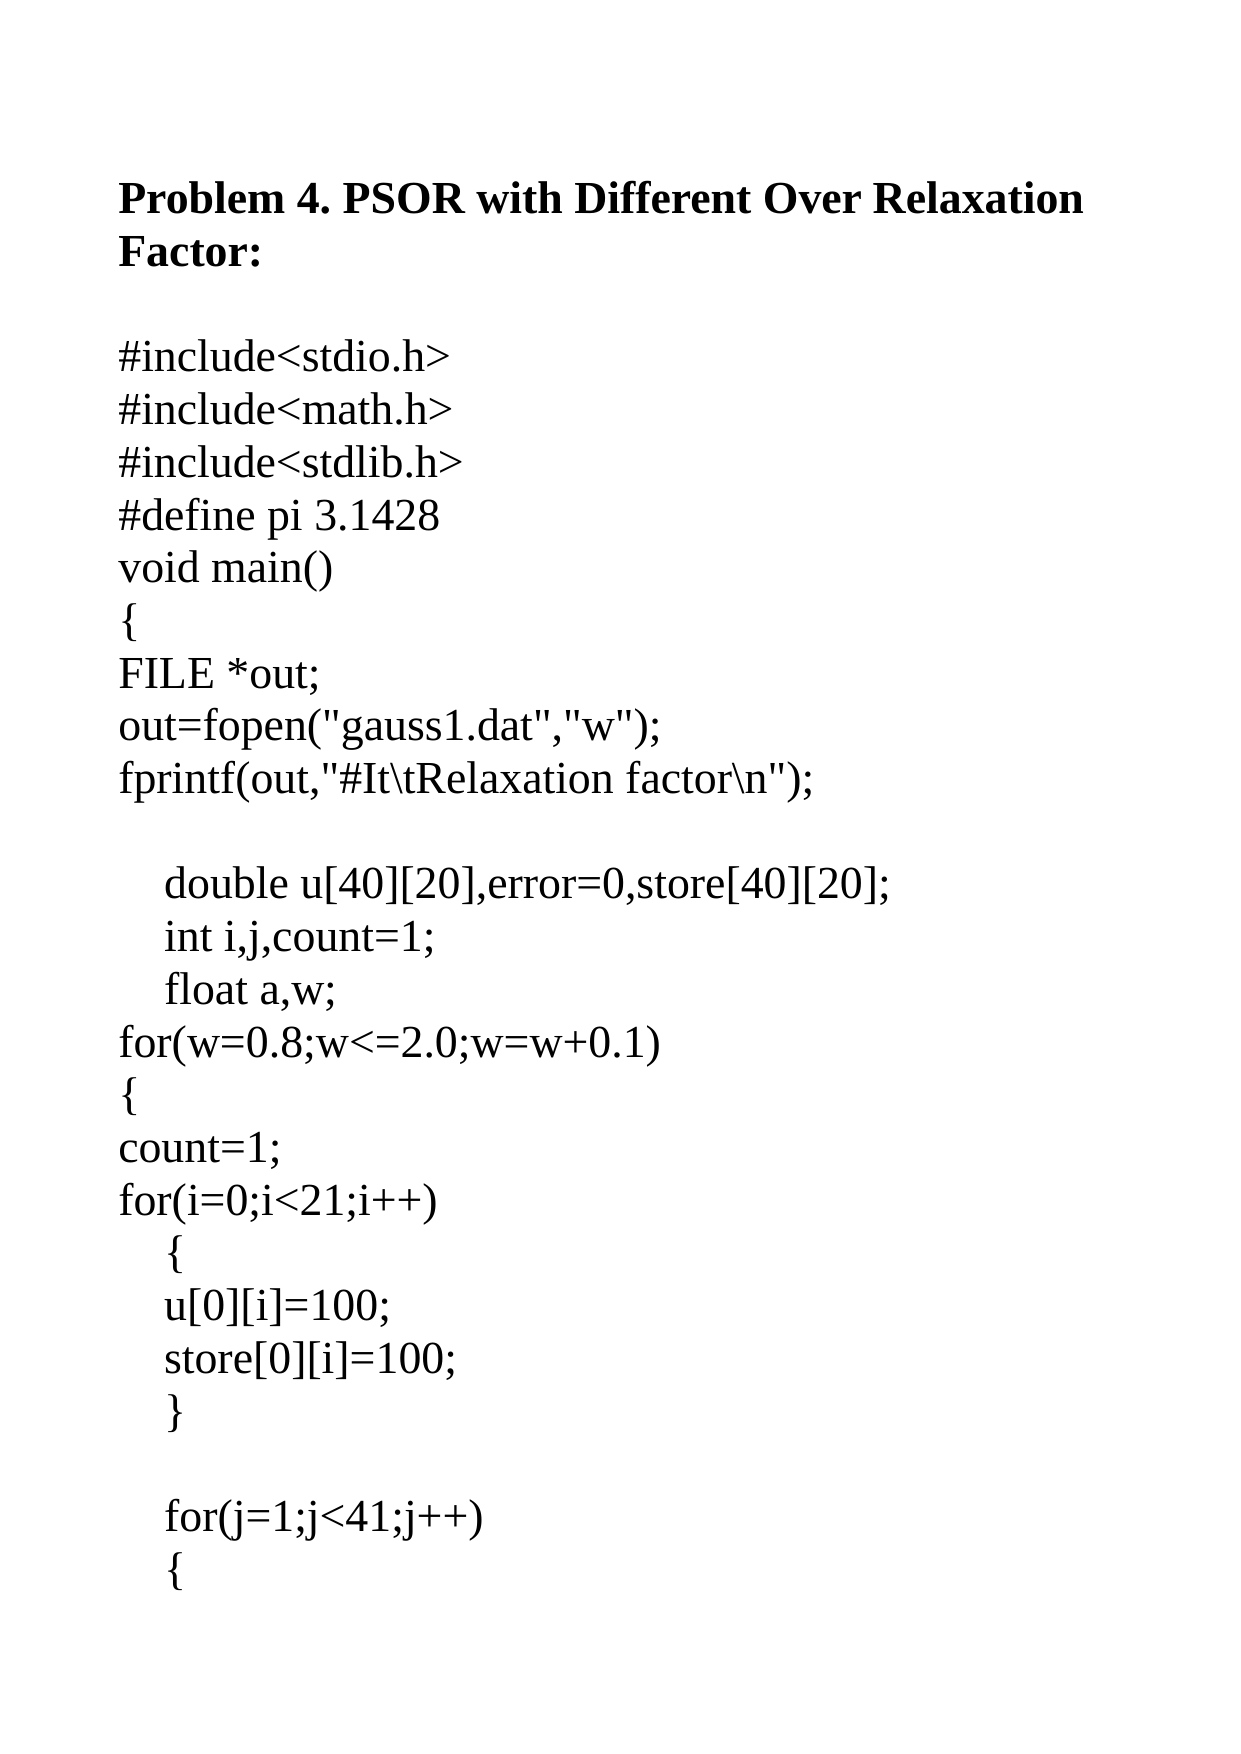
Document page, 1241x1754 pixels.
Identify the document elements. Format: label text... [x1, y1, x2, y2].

text } [118, 1383, 1122, 1436]
text for(w=0.8;w<=2.0;w=w+0.1) [118, 1014, 1122, 1067]
text store[0][i]=100; [118, 1330, 1122, 1383]
text count=1; [118, 1119, 1122, 1172]
text { [118, 1067, 1122, 1119]
text { [118, 1541, 1122, 1594]
text #define pi 3.1428 [118, 487, 1122, 540]
text FILE *out; [118, 645, 1122, 698]
text fprintf(out,"#It\tRelaxation factor\n"); [118, 751, 1122, 803]
text { [118, 592, 1122, 645]
text #include<math.h> [118, 382, 1122, 434]
text out=fopen("gauss1.dat","w"); [118, 698, 1122, 751]
text #include<stdio.h> [118, 329, 1122, 382]
text #include<stdlib.h> [118, 434, 1122, 487]
text double u[40][20],error=0,store[40][20]; [118, 856, 1122, 909]
text for(i=0;i<21;i++) [118, 1172, 1122, 1225]
text { [118, 1225, 1122, 1278]
text Problem 4. PSOR with Different Over Relaxation Factor: [118, 171, 1122, 276]
text for(j=1;j<41;j++) [118, 1488, 1122, 1541]
text int i,j,count=1; [118, 909, 1122, 961]
text float a,w; [118, 961, 1122, 1014]
text void main() [118, 540, 1122, 592]
text u[0][i]=100; [118, 1278, 1122, 1330]
